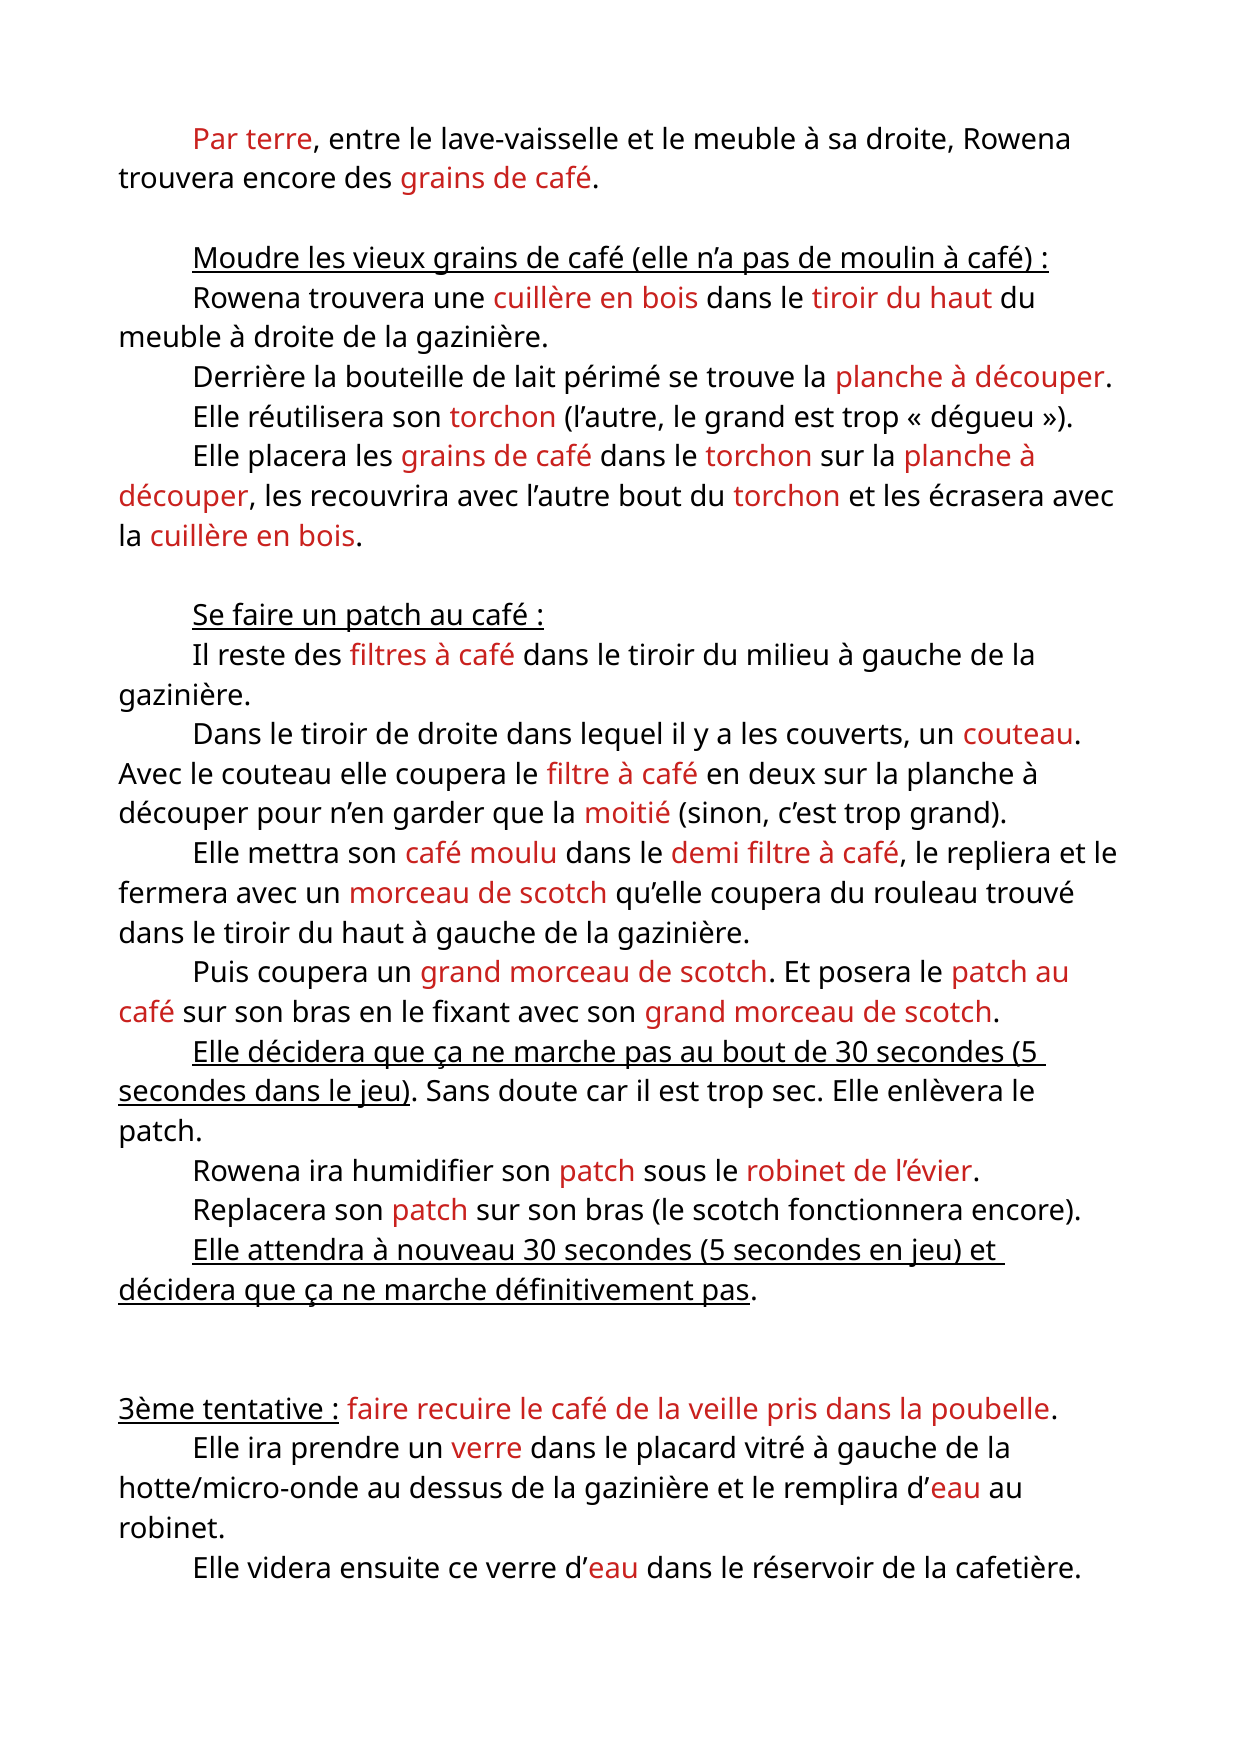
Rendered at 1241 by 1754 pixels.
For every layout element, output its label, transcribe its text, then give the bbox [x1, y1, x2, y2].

text Elle réutilisera son torchon (l’autre, le grand est trop « dégueu »). [118, 396, 1122, 436]
text Dans le tiroir de droite dans lequel il y a les couverts, un couteau. Avec le couteau elle coupera le filtre à café en deux sur la planche à découper pour n’en garder que la moitié (sinon, c’est trop grand). [118, 713, 1122, 832]
text Elle attendra à nouveau 30 secondes (5 secondes en jeu) et décidera que ça ne marche définitivement pas. [118, 1229, 1122, 1309]
text Rowena ira humidifier son patch sous le robinet de l’évier. [118, 1150, 1122, 1190]
text Elle décidera que ça ne marche pas au bout de 30 secondes (5 secondes dans le jeu). Sans doute car il est trop sec. Elle enlèvera le patch. [118, 1031, 1122, 1150]
text Replacera son patch sur son bras (le scotch fonctionnera encore). [118, 1190, 1122, 1229]
text Se faire un patch au café : [118, 594, 1122, 634]
text Il reste des filtres à café dans le tiroir du milieu à gauche de la gazinière. [118, 634, 1122, 713]
text Rowena trouvera une cuillère en bois dans le tiroir du haut du meuble à droite de la gazinière. [118, 277, 1122, 356]
text Puis coupera un grand morceau de scotch. Et posera le patch au café sur son bras en le fixant avec son grand morceau de scotch. [118, 952, 1122, 1031]
text Elle mettra son café moulu dans le demi filtre à café, le repliera et le fermera avec un morceau de scotch qu’elle coupera du rouleau trouvé dans le tiroir du haut à gauche de la gazinière. [118, 832, 1122, 952]
text Moudre les vieux grains de café (elle n’a pas de moulin à café) : [118, 237, 1122, 277]
text Elle ira prendre un verre dans le placard vitré à gauche de la hotte/micro-onde au dessus de la gazinière et le remplira d’eau au robinet. [118, 1428, 1122, 1547]
text Elle placera les grains de café dans le torchon sur la planche à découper, les recouvrira avec l’autre bout du torchon et les écrasera avec la cuillère en bois. [118, 436, 1122, 555]
text 3ème tentative : faire recuire le café de la veille pris dans la poubelle. [118, 1388, 1122, 1428]
text Par terre, entre le lave-vaisselle et le meuble à sa droite, Rowena trouvera encore des grains de café. [118, 118, 1122, 197]
text Elle videra ensuite ce verre d’eau dans le réservoir de la cafetière. [118, 1547, 1122, 1587]
text Derrière la bouteille de lait périmé se trouve la planche à découper. [118, 356, 1122, 396]
